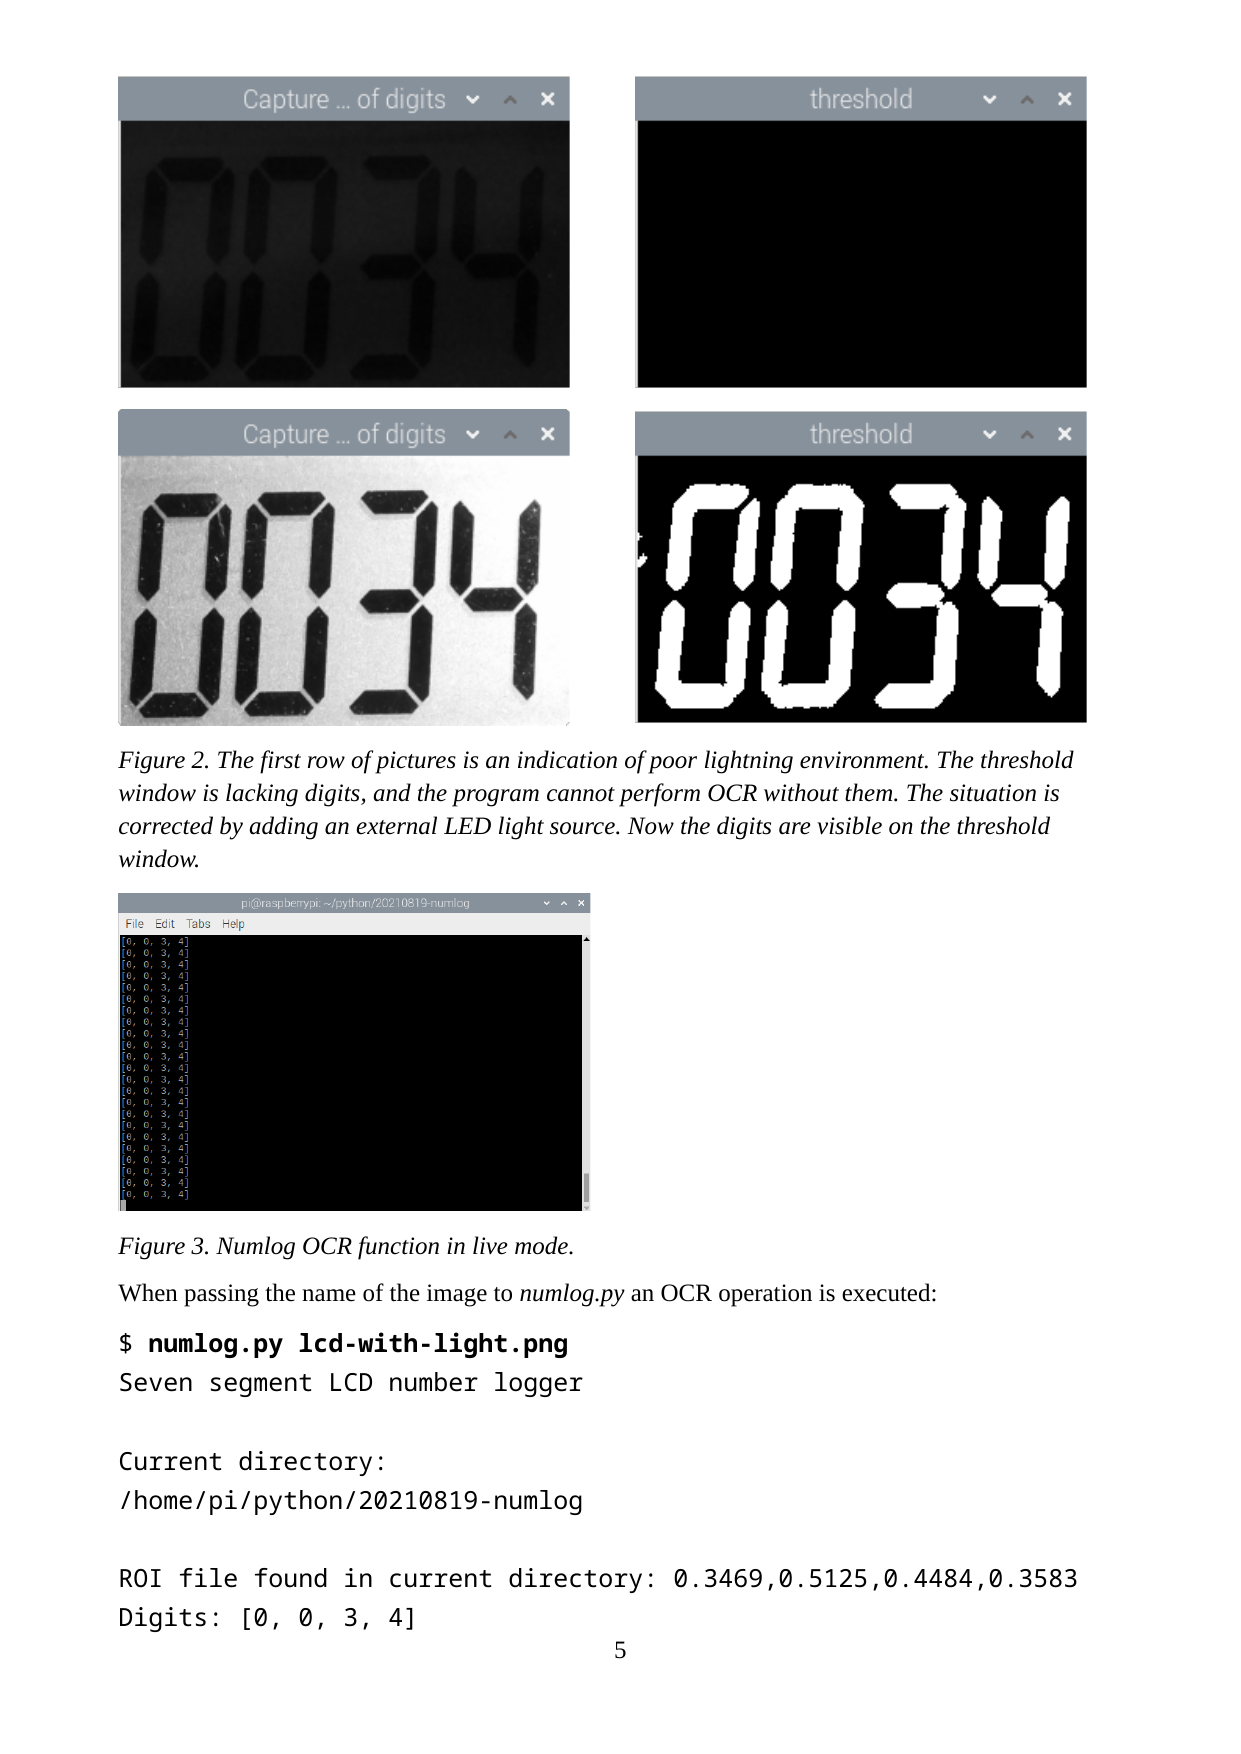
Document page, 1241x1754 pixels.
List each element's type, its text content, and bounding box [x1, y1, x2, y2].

text When passing the name of the image to numlog.py an OCR operation is executed: [118, 1278, 1122, 1307]
text $ numlog.py lcd-with-light.png Seven segment LCD number logger Current directory: /home/pi/python/20210819-numlog ROI file found in current directory: 0.3469,0.5125,0.4484,0.3583 Digits: [0, 0, 3, 4] [118, 1326, 1122, 1634]
text Figure 2. The first row of pictures is an indication of poor lightning environment. The threshold window is lacking digits, and the program cannot perform OCR without them. The situation is corrected by adding an external LED light source. Now the digits are visible on the threshold window. [118, 745, 1122, 873]
picture [635, 409, 1087, 726]
picture [118, 891, 591, 1212]
picture [118, 409, 570, 726]
picture [635, 75, 1087, 391]
picture [118, 75, 570, 391]
text Figure 3. Numlog OCR function in live mode. [118, 1231, 1122, 1259]
